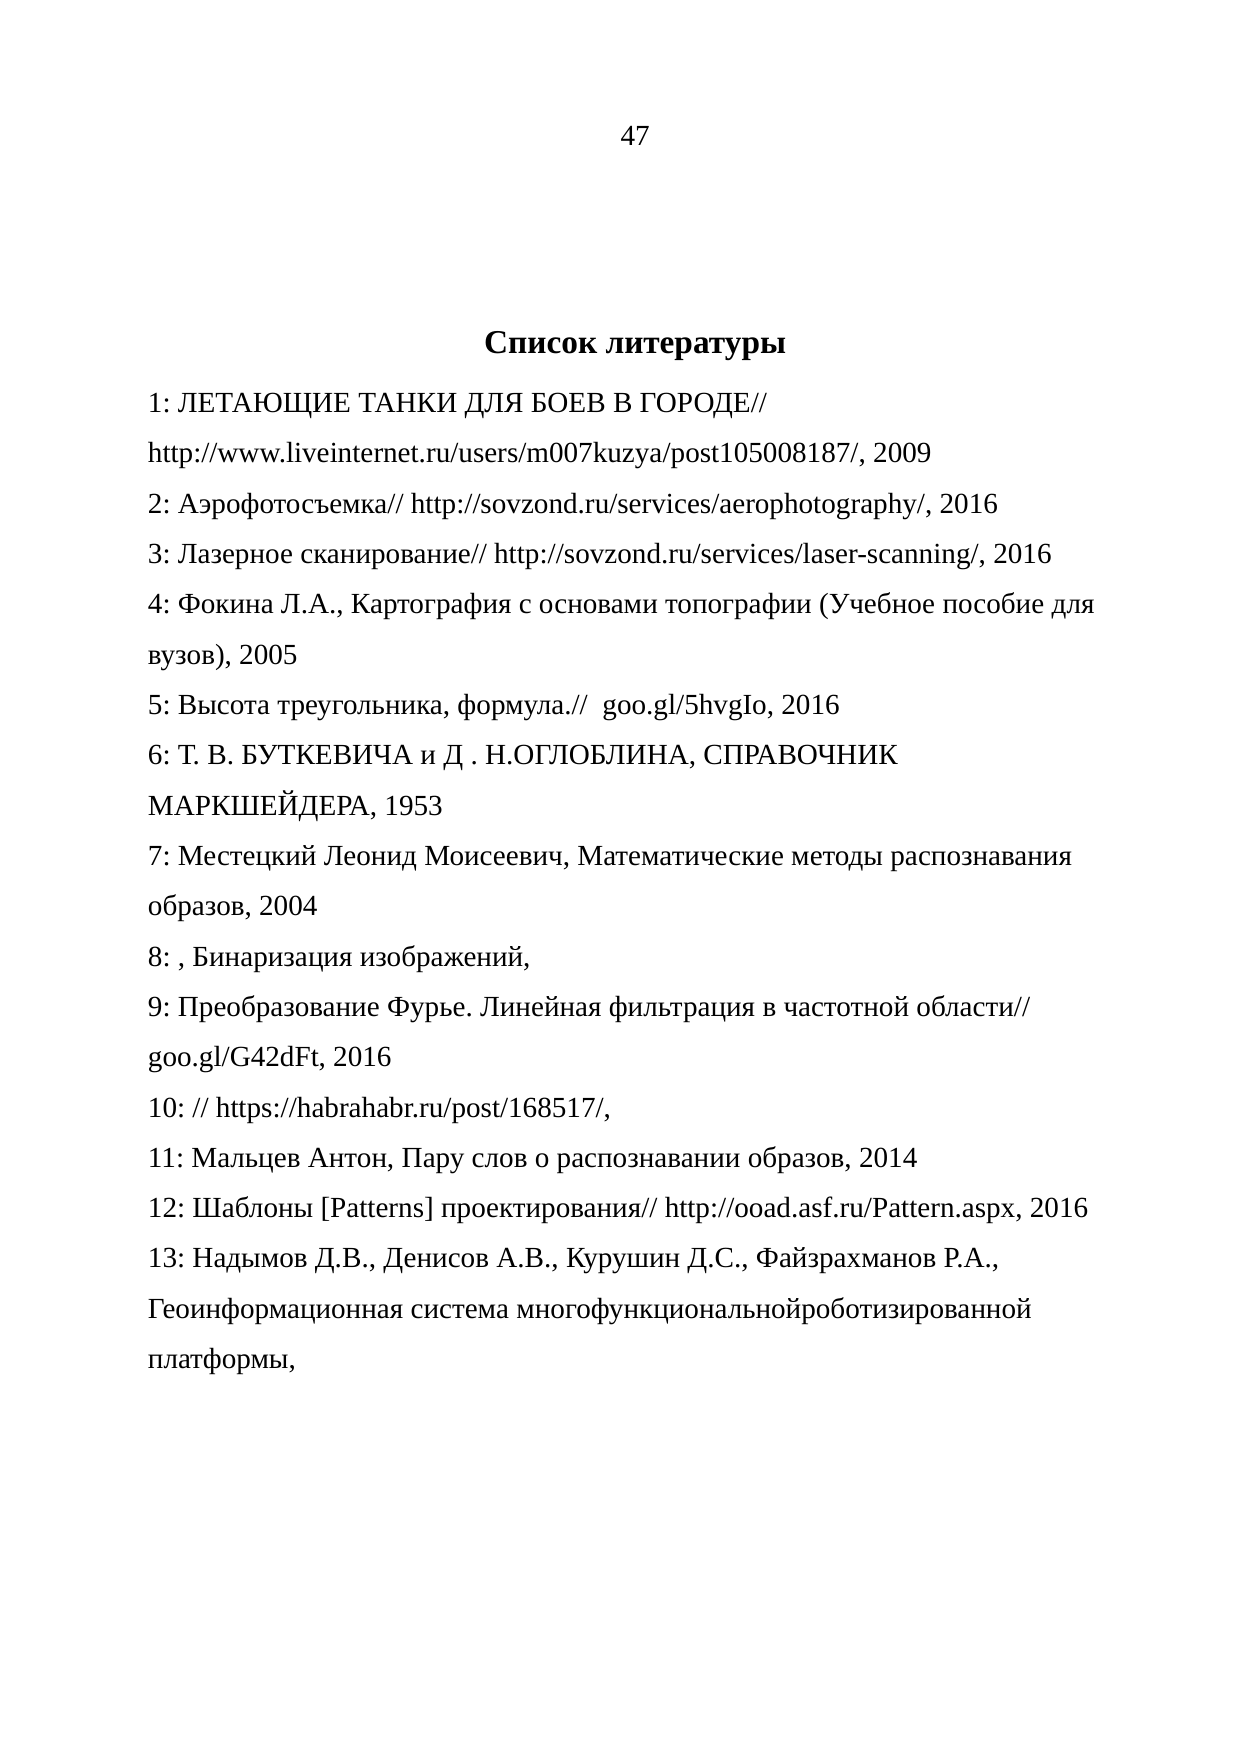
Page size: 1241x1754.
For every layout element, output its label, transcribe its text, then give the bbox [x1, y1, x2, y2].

text 10: // https://habrahabr.ru/post/168517/, [148, 1090, 1122, 1123]
text 4: Фокина Л.A., Картография с основами топографии (Учебное пособие для вузов), 2005 [148, 587, 1122, 670]
text 9: Преобразование Фурье. Линейная фильтрация в частотной области// goo.gl/G42dFt, 2016 [148, 989, 1122, 1073]
text 12: Шаблоны [Patterns] проектирования// http://ooad.asf.ru/Pattern.aspx, 2016 [148, 1190, 1122, 1224]
text 6: Т. В. БУТКЕВИЧА и Д . Н.ОГЛОБЛИНА, СПРАВОЧНИК МАРКШЕЙДЕРА, 1953 [148, 737, 1122, 821]
text 11: Мальцев Антон, Пару слов о распознавании образов, 2014 [148, 1140, 1122, 1173]
text 5: Высота треугольника, формула.// goo.gl/5hvgIo, 2016 [148, 687, 1122, 721]
text 1: ЛЕТАЮЩИЕ ТАНКИ ДЛЯ БОЕВ В ГОРОДЕ// http://www.liveinternet.ru/users/m007kuzya/post105008187/, 2009 [148, 385, 1122, 469]
text 13: Надымов Д.В., Денисов А.В., Курушин Д.С., Файзрахманов Р.А., Геоинформационная система многофункциональнойроботизированной платформы, [148, 1241, 1122, 1375]
text 7: Местецкий Леонид Моисеевич, Математические методы распознавания образов, 2004 [148, 838, 1122, 922]
text 8: , Бинаризация изображений, [148, 939, 1122, 972]
text 3: Лазерное сканирование// http://sovzond.ru/services/laser-scanning/, 2016 [148, 536, 1122, 570]
subtitle Список литературы [148, 322, 1122, 360]
text 2: Аэрофотосъемка// http://sovzond.ru/services/aerophotography/, 2016 [148, 486, 1122, 519]
